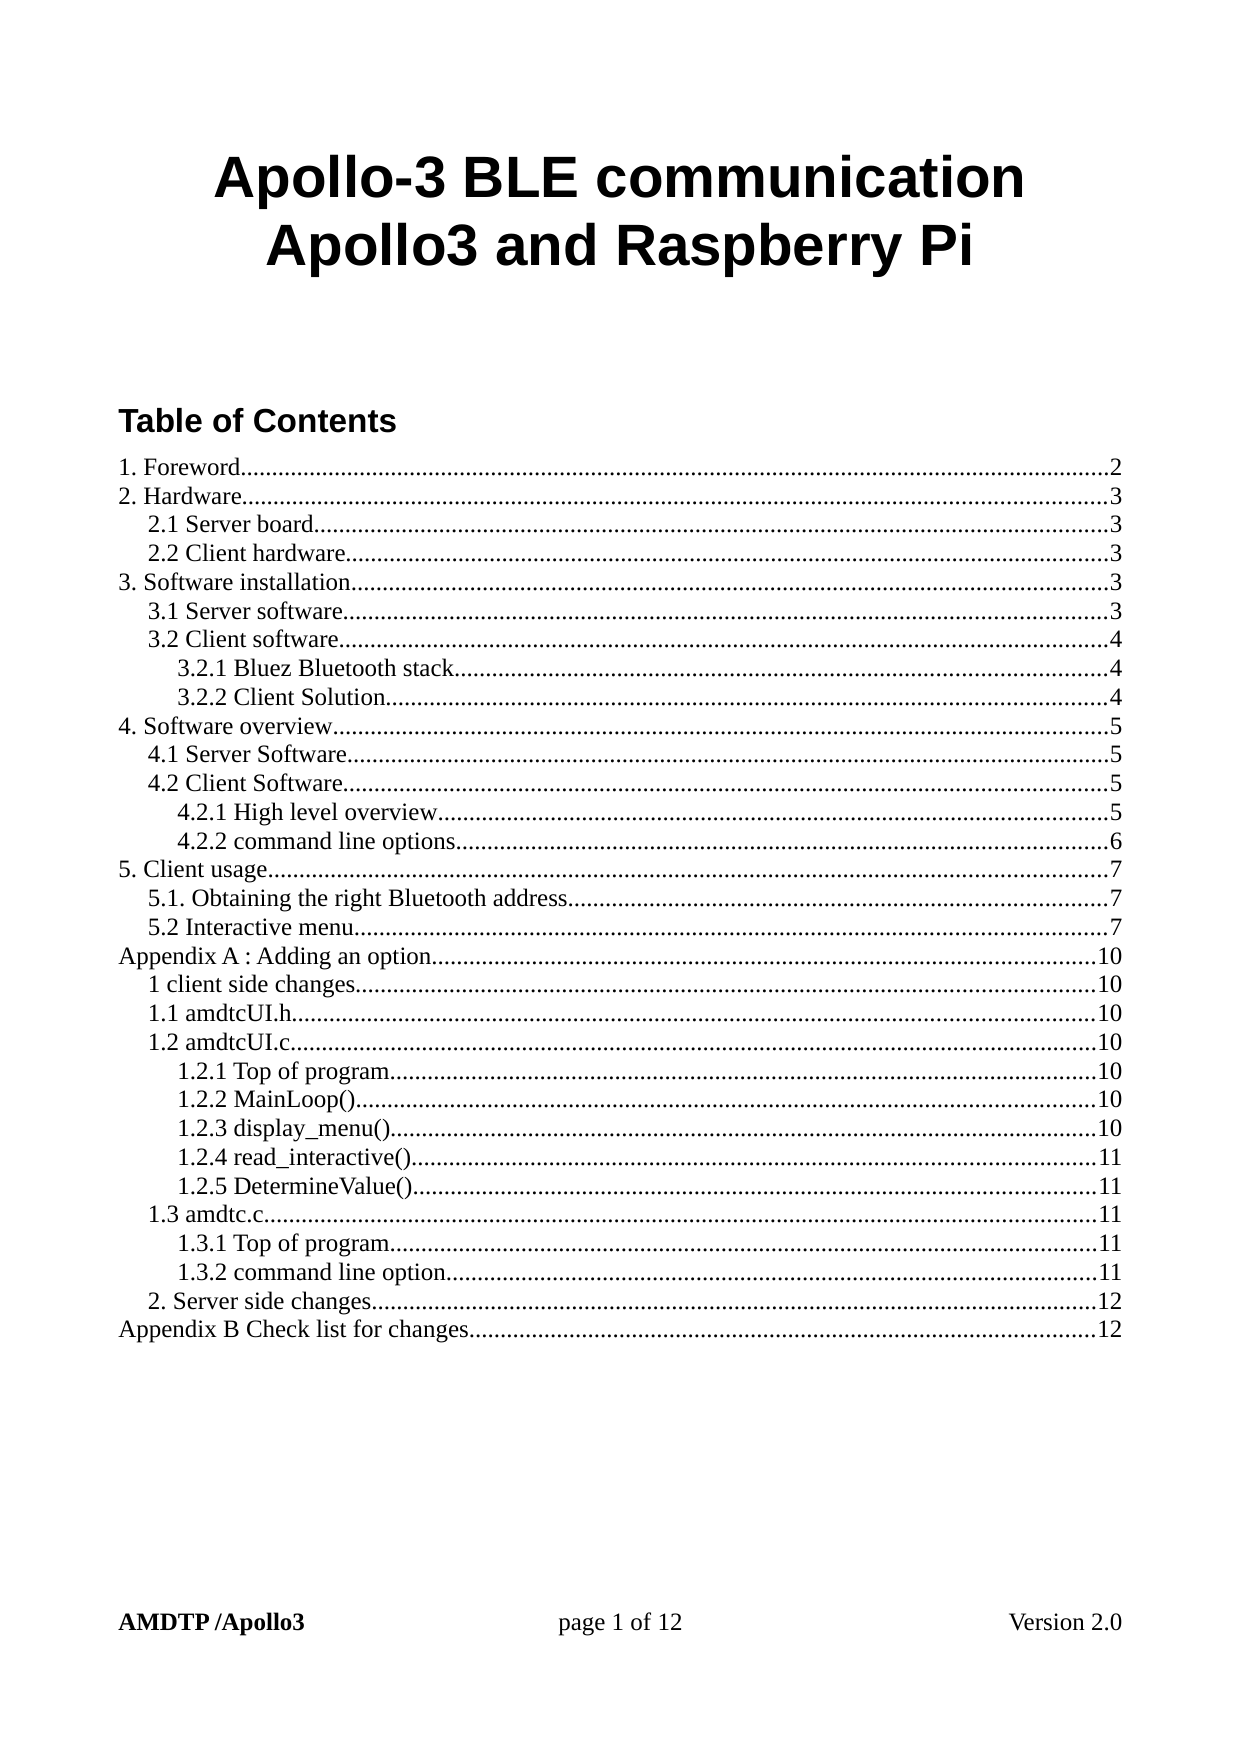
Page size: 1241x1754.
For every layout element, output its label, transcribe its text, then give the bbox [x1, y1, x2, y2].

text Appendix A : Adding an option 10 [118, 941, 1122, 969]
text 3.2.1 Bluez Bluetooth stack 4 [177, 653, 1122, 682]
text 1.3.1 Top of program 11 [177, 1228, 1122, 1257]
text 4. Software overview 5 [118, 711, 1122, 739]
text 5.1. Obtaining the right Bluetooth address 7 [148, 883, 1122, 912]
text 1 client side changes 10 [148, 969, 1122, 998]
text 2.2 Client hardware 3 [148, 538, 1122, 567]
text 4.2.1 High level overview 5 [177, 797, 1122, 826]
text 1.2.4 read_interactive() 11 [177, 1142, 1122, 1171]
title Apollo-3 BLE communication Apollo3 and Raspberry Pi [118, 143, 1122, 277]
text 1.3 amdtc.c 11 [148, 1199, 1122, 1228]
text 1.2 amdtcUI.c 10 [148, 1027, 1122, 1056]
text 3.1 Server software 3 [148, 596, 1122, 624]
text 1. Foreword 2 [118, 452, 1122, 481]
text 3. Software installation 3 [118, 567, 1122, 596]
text 4.1 Server Software 5 [148, 739, 1122, 768]
text 2. Hardware 3 [118, 481, 1122, 509]
text 1.2.5 DetermineValue() 11 [177, 1171, 1122, 1199]
text 1.2.3 display_menu() 10 [177, 1113, 1122, 1142]
text 2. Server side changes 12 [148, 1286, 1122, 1314]
text 1.2.1 Top of program 10 [177, 1056, 1122, 1084]
text 3.2.2 Client Solution 4 [177, 682, 1122, 711]
text 5. Client usage 7 [118, 854, 1122, 883]
text 2.1 Server board 3 [148, 509, 1122, 538]
text 4.2.2 command line options 6 [177, 826, 1122, 854]
text Appendix B Check list for changes 12 [118, 1314, 1122, 1343]
text 1.1 amdtcUI.h 10 [148, 998, 1122, 1027]
subtitle Table of Contents [118, 401, 1122, 439]
text 1.2.2 MainLoop() 10 [177, 1084, 1122, 1113]
text 5.2 Interactive menu 7 [148, 912, 1122, 941]
text 4.2 Client Software 5 [148, 768, 1122, 797]
text 1.3.2 command line option 11 [177, 1257, 1122, 1286]
text 3.2 Client software 4 [148, 624, 1122, 653]
